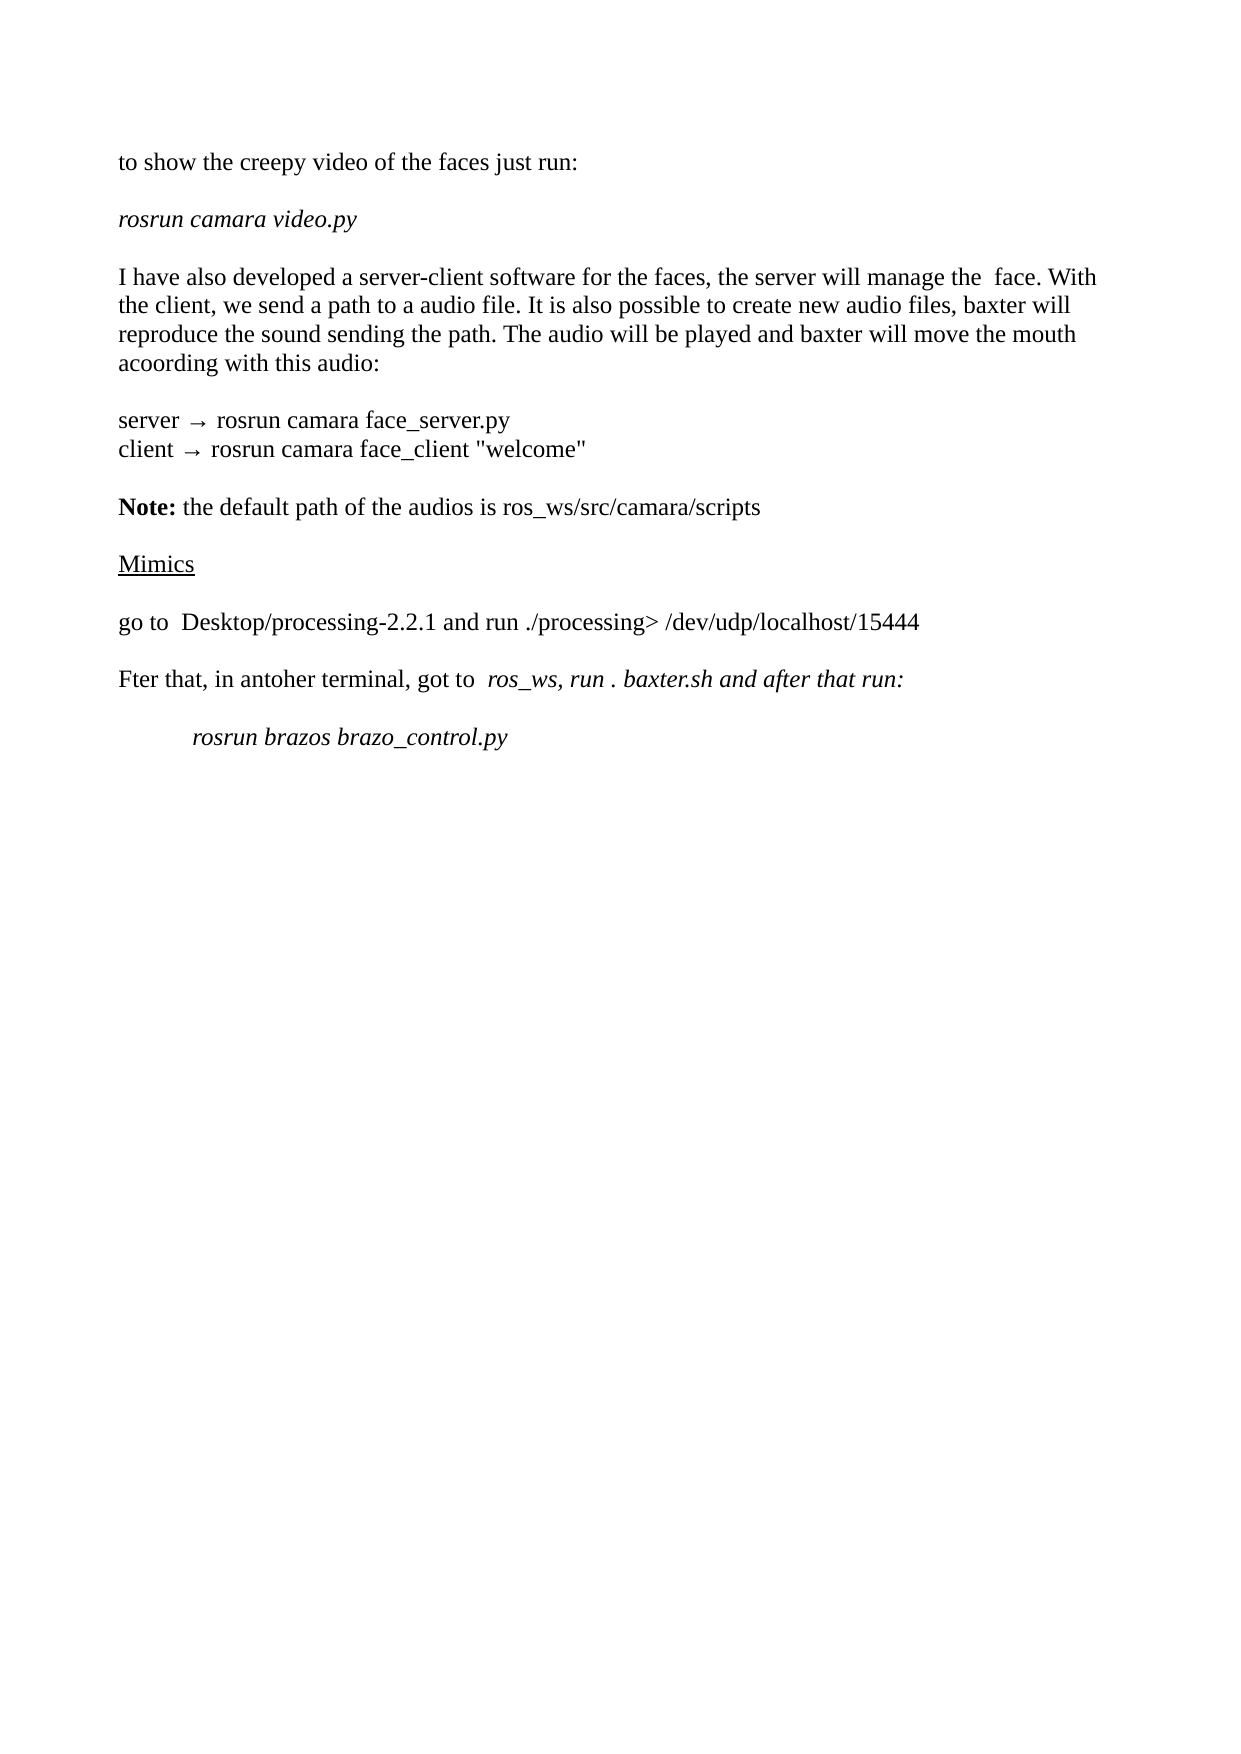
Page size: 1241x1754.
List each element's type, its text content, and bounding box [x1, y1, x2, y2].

text to show the creepy video of the faces just run: [118, 147, 1122, 176]
text Mimics [118, 549, 1122, 578]
text server → rosrun camara face_server.py [118, 406, 1122, 434]
text Note: the default path of the audios is ros_ws/src/camara/scripts [118, 492, 1122, 521]
text I have also developed a server-client software for the faces, the server will manage the face. With the client, we send a path to a audio file. It is also possible to create new audio files, baxter will reproduce the sound sending the path. The audio will be played and baxter will move the mouth acoording with this audio: [118, 262, 1122, 377]
text client → rosrun camara face_client "welcome" [118, 434, 1122, 463]
text go to Desktop/processing-2.2.1 and run ./processing> /dev/udp/localhost/15444 [118, 607, 1122, 636]
text rosrun camara video.py [118, 204, 1122, 233]
text rosrun brazos brazo_control.py [118, 722, 1122, 751]
text Fter that, in antoher terminal, got to ros_ws, run . baxter.sh and after that run: [118, 664, 1122, 693]
